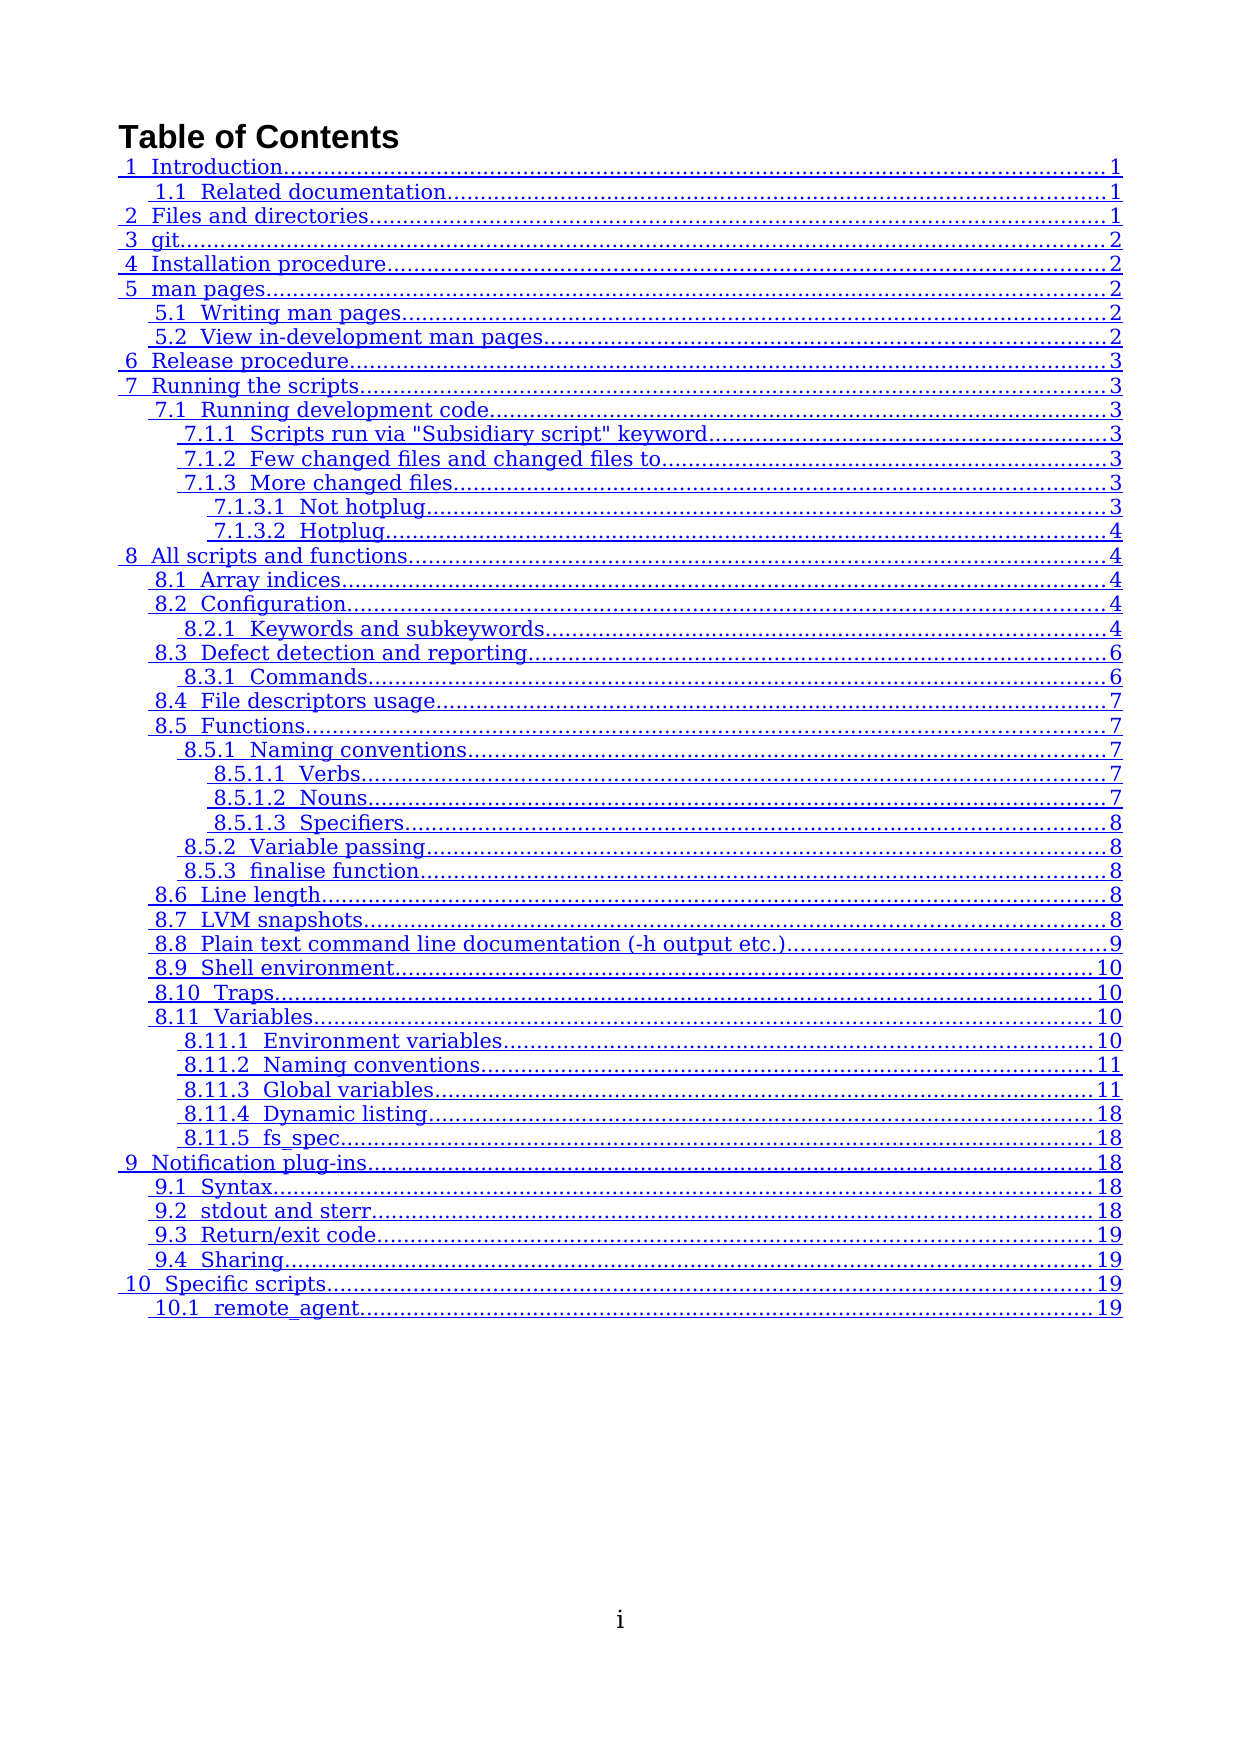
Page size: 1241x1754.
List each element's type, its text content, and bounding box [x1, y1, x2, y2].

text 9 Notification plug-ins 18 [118, 1151, 1122, 1171]
text 5 man pages 2 [118, 277, 1122, 298]
text 8.2 Configuration 4 [148, 592, 1122, 613]
text 8.3.1 Commands 6 [177, 665, 1122, 686]
text 7.1.1 Scripts run via "Subsidiary script" keyword 3 [177, 422, 1122, 443]
text 6 Release procedure 3 [118, 349, 1122, 370]
text 3 git 2 [118, 228, 1122, 249]
text 8.5.1.2 Nouns 7 [207, 786, 1122, 807]
text 9.1 Syntax 18 [148, 1175, 1122, 1196]
text 2 Files and directories 1 [118, 204, 1122, 225]
text 7.1 Running development code 3 [148, 398, 1122, 419]
text 8.8 Plain text command line documentation (-h output etc.) 9 [148, 932, 1122, 953]
text 8.5.1.3 Specifiers 8 [207, 811, 1122, 832]
subtitle Table of Contents [118, 118, 1122, 155]
text 1.1 Related documentation 1 [148, 180, 1122, 201]
text 9.2 stdout and sterr 18 [148, 1199, 1122, 1220]
text 8.11 Variables 10 [148, 1005, 1122, 1026]
text 8.11.2 Naming conventions 11 [177, 1053, 1122, 1074]
text 7.1.2 Few changed files and changed files to 3 [177, 447, 1122, 468]
text 9.4 Sharing 19 [148, 1248, 1122, 1269]
text 8.7 LVM snapshots 8 [148, 908, 1122, 929]
text 1 Introduction 1 [118, 155, 1122, 176]
text 7 Running the scripts 3 [118, 374, 1122, 395]
text 8.5.1 Naming conventions 7 [177, 738, 1122, 759]
text 8.11.4 Dynamic listing 18 [177, 1102, 1122, 1123]
text 7.1.3 More changed files 3 [177, 471, 1122, 492]
text 8.9 Shell environment 10 [148, 956, 1122, 977]
text 8.11.3 Global variables 11 [177, 1078, 1122, 1099]
text 7.1.3.1 Not hotplug 3 [207, 495, 1122, 516]
text 8.11.1 Environment variables 10 [177, 1029, 1122, 1050]
text 5.1 Writing man pages 2 [148, 301, 1122, 322]
text 5.2 View in-development man pages 2 [148, 325, 1122, 346]
text 8.3 Defect detection and reporting 6 [148, 641, 1122, 662]
text 8.5.3 finalise function 8 [177, 859, 1122, 880]
text 8.5.1.1 Verbs 7 [207, 762, 1122, 783]
text 8.11.5 fs_spec 18 [177, 1126, 1122, 1147]
text 8.6 Line length 8 [148, 883, 1122, 904]
text 8.4 File descriptors usage 7 [148, 689, 1122, 710]
text 9.3 Return/exit code 19 [148, 1223, 1122, 1244]
text 8.1 Array indices 4 [148, 568, 1122, 589]
text 8.5.2 Variable passing 8 [177, 835, 1122, 856]
text 8 All scripts and functions 4 [118, 544, 1122, 565]
text 10 Specific scripts 19 [118, 1272, 1122, 1293]
text 8.5 Functions 7 [148, 714, 1122, 735]
text 8.2.1 Keywords and subkeywords 4 [177, 617, 1122, 638]
text 7.1.3.2 Hotplug 4 [207, 519, 1122, 540]
text 10.1 remote_agent 19 [148, 1296, 1122, 1317]
text 8.10 Traps 10 [148, 981, 1122, 1001]
text 4 Installation procedure 2 [118, 252, 1122, 273]
